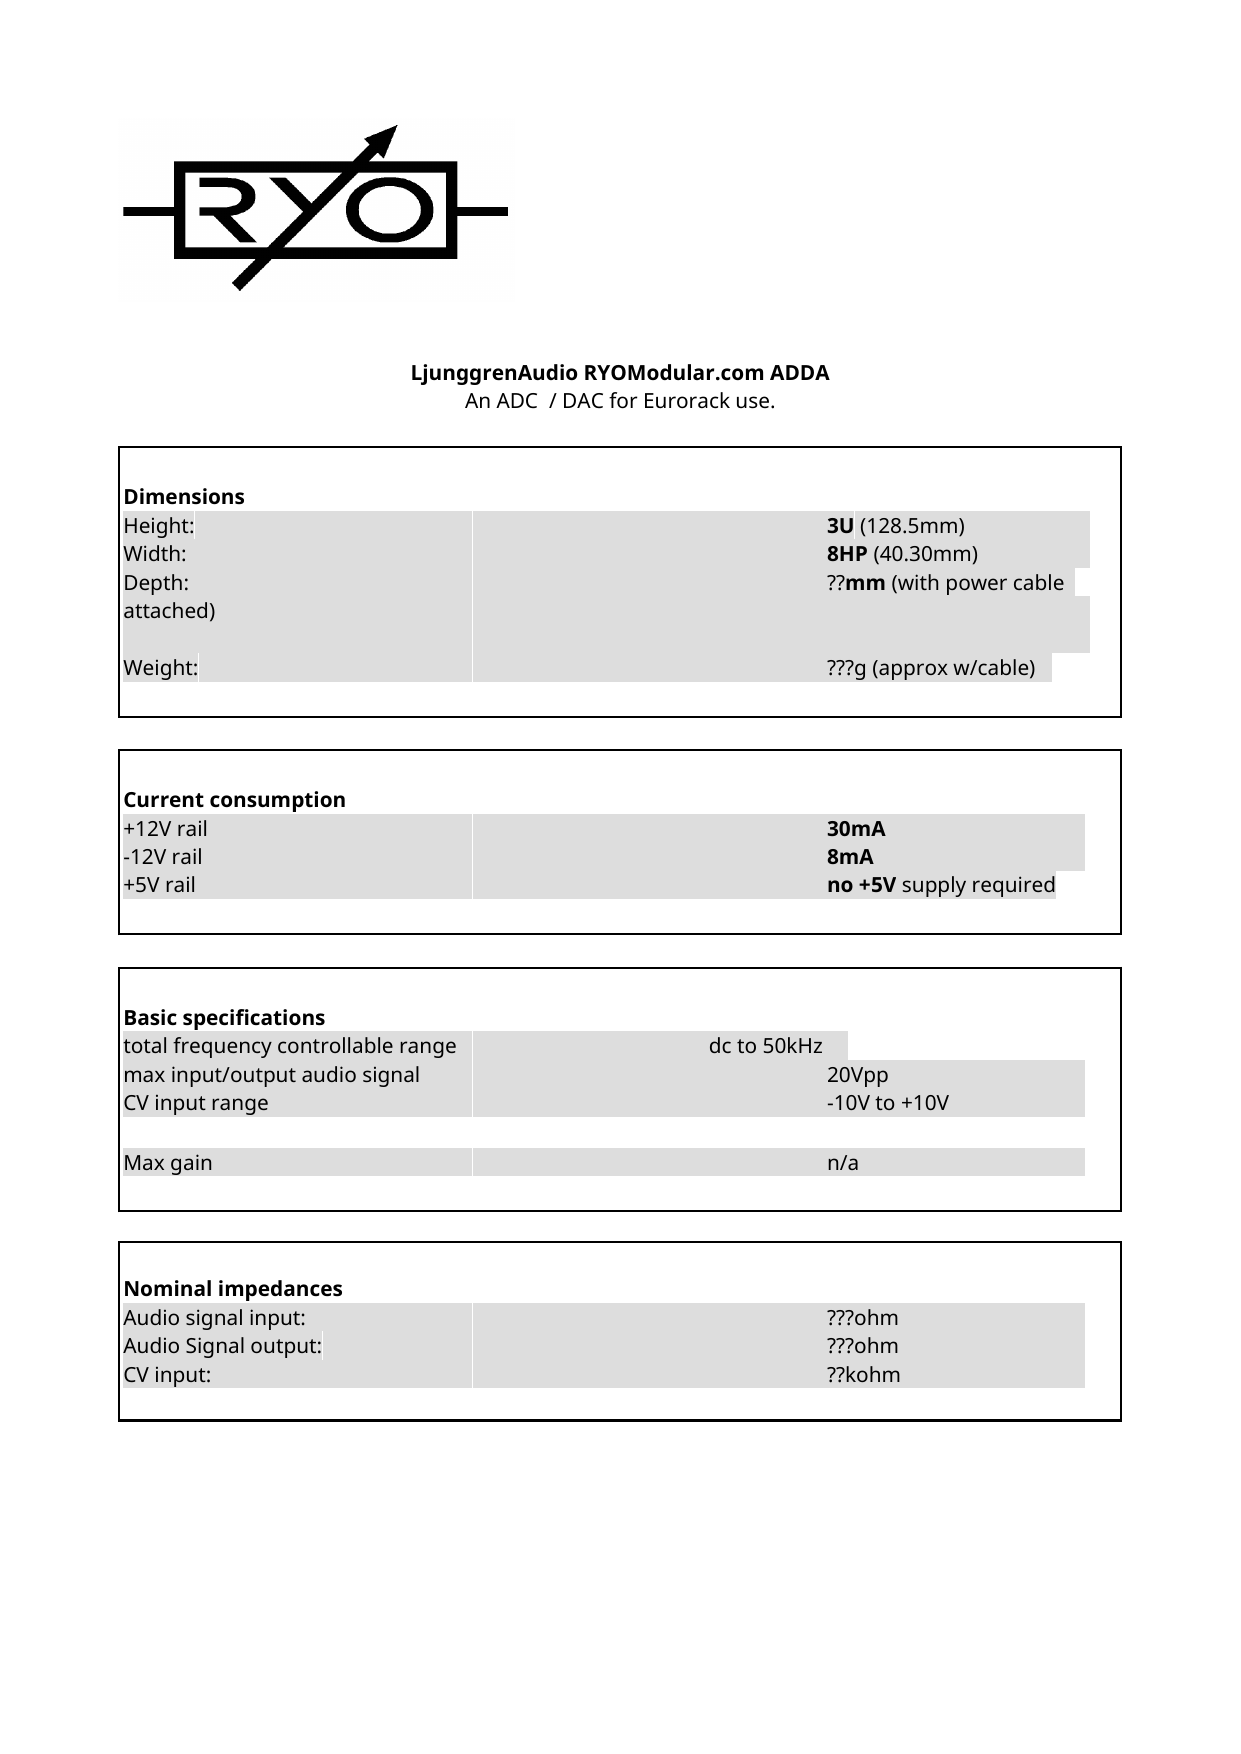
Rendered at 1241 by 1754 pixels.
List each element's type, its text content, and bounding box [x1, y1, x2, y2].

text Width: 8HP (40.30mm) [120, 534, 1120, 563]
text max input/output audio signal 20Vpp [120, 1055, 1120, 1083]
text Audio signal input: ???ohm Audio Signal output: ???ohm [120, 1298, 1120, 1355]
text +5V rail no +5V supply required [120, 866, 1120, 899]
text Current consumption [120, 780, 1120, 809]
text Weight: ???g (approx w/cable) [120, 648, 1120, 682]
text Dimensions [120, 477, 1120, 506]
text total frequency controllable range dc to 50kHz [120, 1026, 1120, 1055]
text CV input: ??kohm [120, 1355, 1120, 1388]
text CV input range -10V to +10V [120, 1083, 1120, 1117]
text LjunggrenAudio RYOModular.com ADDA [118, 358, 1122, 387]
text Nominal impedances [120, 1269, 1120, 1298]
text Max gain n/a [120, 1143, 1120, 1176]
text Basic specifications [120, 998, 1120, 1026]
text +12V rail 30mA [120, 809, 1120, 837]
text -12V rail 8mA [120, 837, 1120, 866]
text Depth: ??mm (with power cable attached) [120, 563, 1120, 625]
text Height: 3U (128.5mm) [120, 506, 1120, 534]
text An ADC / DAC for Eurorack use. [118, 387, 1122, 415]
